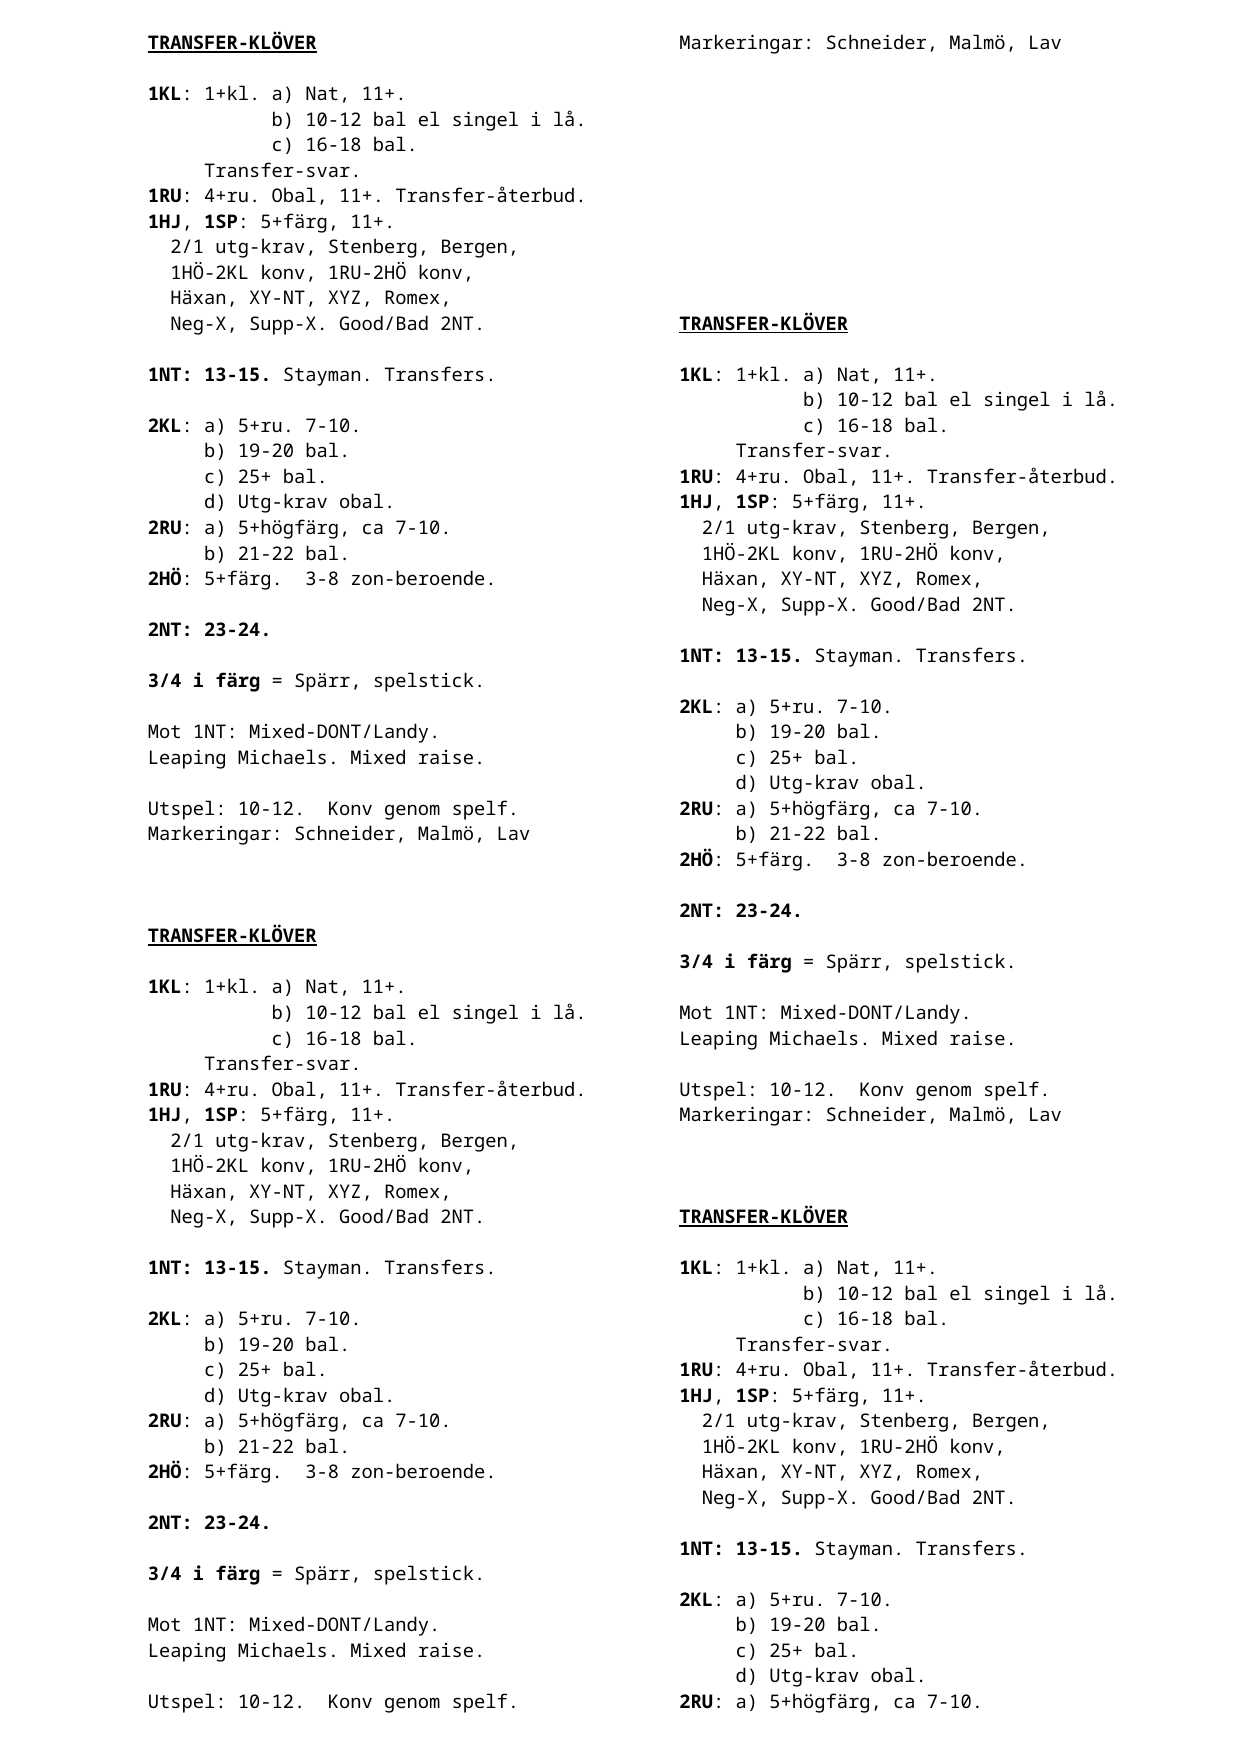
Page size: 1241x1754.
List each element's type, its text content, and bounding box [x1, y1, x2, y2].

text 1NT: 13-15. Stayman. Transfers. [148, 336, 679, 387]
text Neg-X, Supp-X. Good/Bad 2NT. [148, 1203, 679, 1229]
text 2RU: a) 5+högfärg, ca 7-10. b) 21-22 bal. 2HÖ: 5+färg. 3-8 zon-beroende. 2NT: 23-24. [148, 1408, 679, 1535]
text 1HJ, 1SP: 5+färg, 11+. [679, 1382, 1211, 1408]
text 2RU: a) 5+högfärg, ca 7-10. b) 21-22 bal. 2HÖ: 5+färg. 3-8 zon-beroende. 2NT: 23-24. [679, 795, 1211, 923]
text Neg-X, Supp-X. Good/Bad 2NT. [679, 1484, 1211, 1510]
text 1RU: 4+ru. Obal, 11+. Transfer-återbud. [148, 1076, 679, 1101]
text 1KL: 1+kl. a) Nat, 11+. b) 10-12 bal el singel i lå. c) 16-18 bal. Transfer-svar. [679, 361, 1211, 463]
text 2KL: a) 5+ru. 7-10. b) 19-20 bal. c) 25+ bal. d) Utg-krav obal. [679, 1586, 1211, 1688]
text 1HJ, 1SP: 5+färg, 11+. [679, 489, 1211, 514]
text Mot 1NT: Mixed-DONT/Landy. Leaping Michaels. Mixed raise. [148, 718, 679, 795]
text 3/4 i färg = Spärr, spelstick. [148, 642, 679, 693]
text 1HJ, 1SP: 5+färg, 11+. [148, 1101, 679, 1127]
text 1NT: 13-15. Stayman. Transfers. [679, 1510, 1211, 1561]
text Markeringar: Schneider, Malmö, Lav [148, 821, 679, 897]
text 1NT: 13-15. Stayman. Transfers. [679, 616, 1211, 667]
text 2/1 utg-krav, Stenberg, Bergen, 1HÖ-2KL konv, 1RU-2HÖ konv, Häxan, XY-NT, XYZ, Romex, [148, 1127, 679, 1203]
text 3/4 i färg = Spärr, spelstick. [148, 1535, 679, 1586]
text 1KL: 1+kl. a) Nat, 11+. b) 10-12 bal el singel i lå. c) 16-18 bal. Transfer-svar. [679, 1254, 1211, 1357]
text 1HJ, 1SP: 5+färg, 11+. [148, 208, 679, 234]
text Mot 1NT: Mixed-DONT/Landy. Leaping Michaels. Mixed raise. [148, 1612, 679, 1688]
text 2KL: a) 5+ru. 7-10. b) 19-20 bal. c) 25+ bal. d) Utg-krav obal. [679, 693, 1211, 795]
text 1RU: 4+ru. Obal, 11+. Transfer-återbud. [148, 183, 679, 208]
text 2RU: a) 5+högfärg, ca 7-10. [679, 1688, 1211, 1714]
text Utspel: 10-12. Konv genom spelf. [679, 1076, 1211, 1101]
text Utspel: 10-12. Konv genom spelf. [148, 1688, 679, 1714]
text 1KL: 1+kl. a) Nat, 11+. b) 10-12 bal el singel i lå. c) 16-18 bal. Transfer-svar. [148, 974, 679, 1076]
text 2/1 utg-krav, Stenberg, Bergen, 1HÖ-2KL konv, 1RU-2HÖ konv, Häxan, XY-NT, XYZ, Romex, [679, 514, 1211, 591]
text TRANSFER-KLÖVER [148, 897, 679, 948]
text 3/4 i färg = Spärr, spelstick. [679, 923, 1211, 974]
text TRANSFER-KLÖVER [679, 1203, 1211, 1229]
text 1NT: 13-15. Stayman. Transfers. [148, 1229, 679, 1280]
text Neg-X, Supp-X. Good/Bad 2NT. [148, 310, 679, 336]
text 2/1 utg-krav, Stenberg, Bergen, 1HÖ-2KL konv, 1RU-2HÖ konv, Häxan, XY-NT, XYZ, Romex, [679, 1408, 1211, 1484]
text 2KL: a) 5+ru. 7-10. b) 19-20 bal. c) 25+ bal. d) Utg-krav obal. [148, 412, 679, 514]
text Mot 1NT: Mixed-DONT/Landy. Leaping Michaels. Mixed raise. [679, 999, 1211, 1076]
text TRANSFER-KLÖVER [679, 106, 1211, 336]
text Neg-X, Supp-X. Good/Bad 2NT. [679, 591, 1211, 616]
text Markeringar: Schneider, Malmö, Lav [679, 1101, 1211, 1152]
text TRANSFER-KLÖVER [148, 29, 679, 55]
text 1KL: 1+kl. a) Nat, 11+. b) 10-12 bal el singel i lå. c) 16-18 bal. Transfer-svar. [148, 81, 679, 183]
text 1RU: 4+ru. Obal, 11+. Transfer-återbud. [679, 1357, 1211, 1382]
text 1RU: 4+ru. Obal, 11+. Transfer-återbud. [679, 463, 1211, 489]
text 2/1 utg-krav, Stenberg, Bergen, 1HÖ-2KL konv, 1RU-2HÖ konv, Häxan, XY-NT, XYZ, Romex, [148, 234, 679, 310]
text Markeringar: Schneider, Malmö, Lav [679, 29, 1211, 106]
text Utspel: 10-12. Konv genom spelf. [148, 795, 679, 821]
text 2RU: a) 5+högfärg, ca 7-10. b) 21-22 bal. 2HÖ: 5+färg. 3-8 zon-beroende. 2NT: 23-24. [148, 514, 679, 642]
text 2KL: a) 5+ru. 7-10. b) 19-20 bal. c) 25+ bal. d) Utg-krav obal. [148, 1306, 679, 1408]
